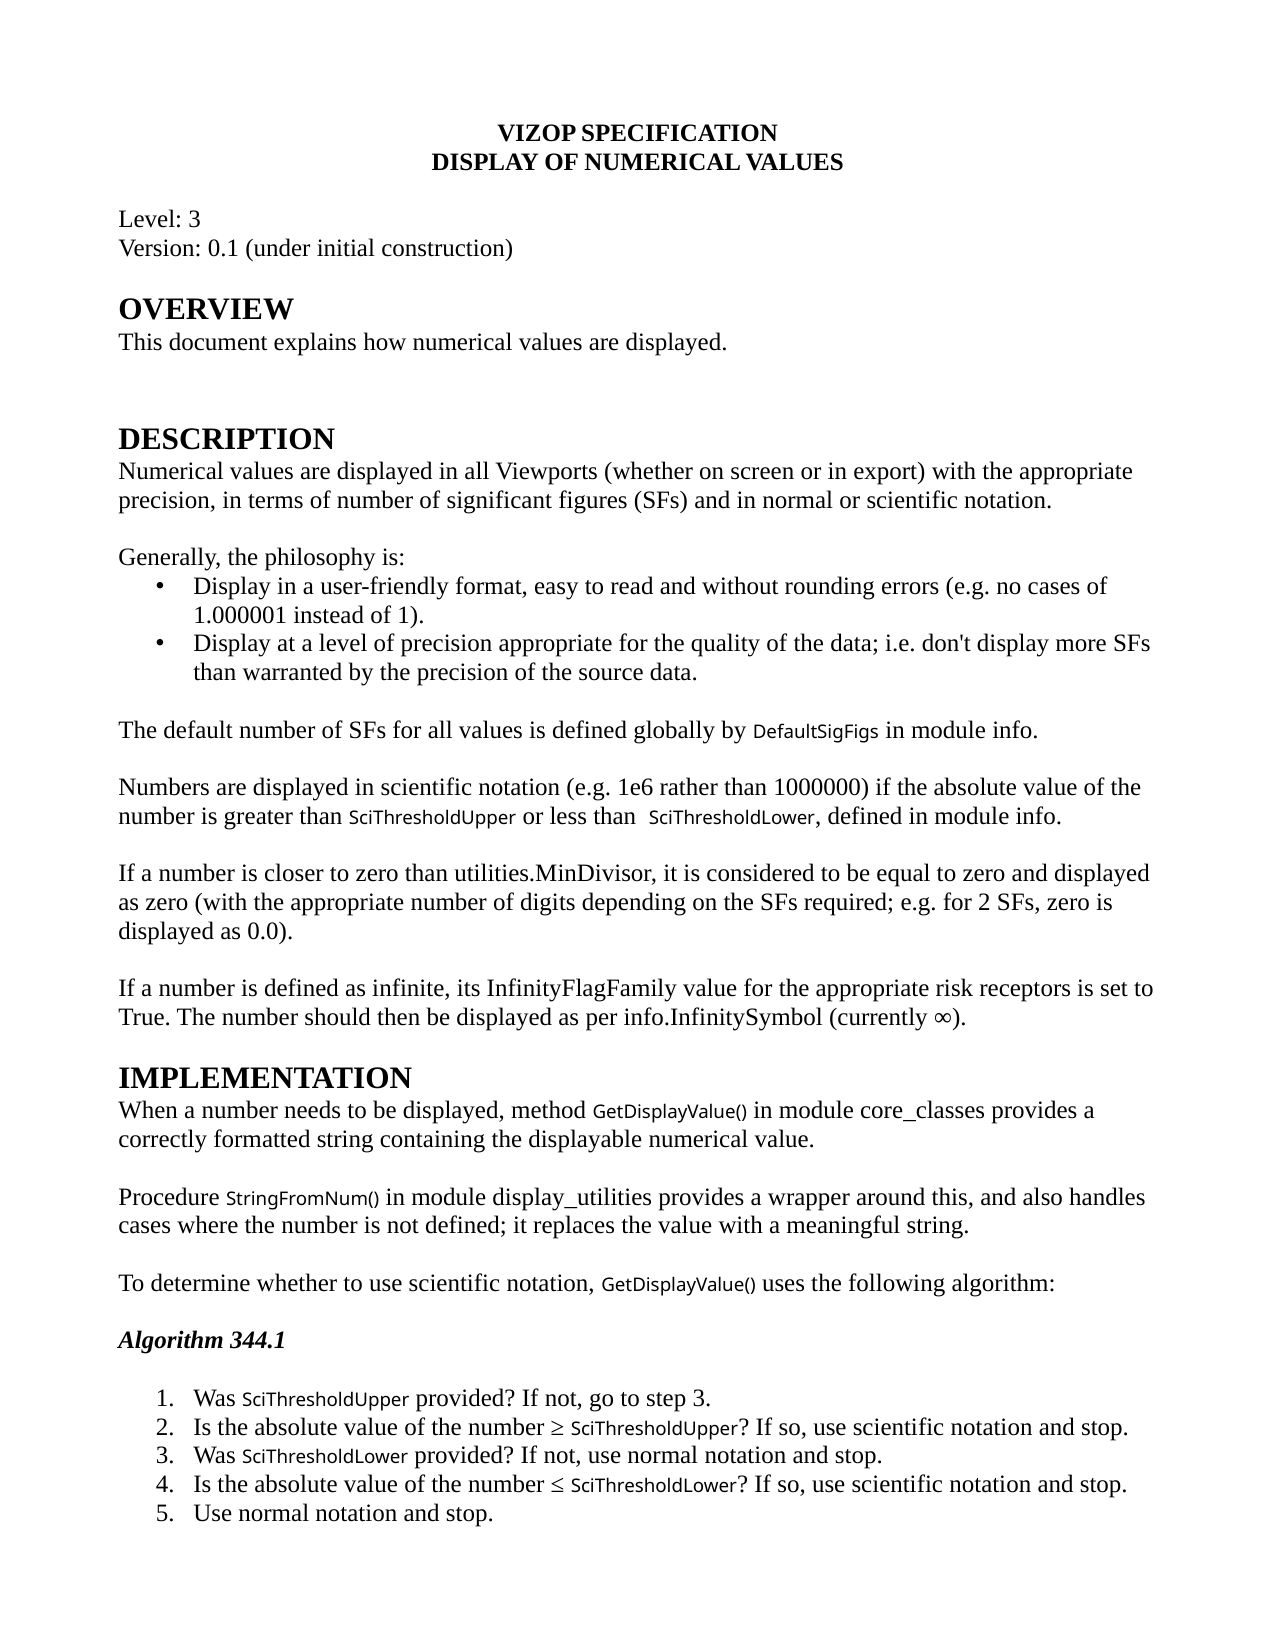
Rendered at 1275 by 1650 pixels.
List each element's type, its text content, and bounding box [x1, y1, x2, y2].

list Was SciThresholdLower provided? If not, use normal notation and stop. [156, 1441, 1157, 1469]
text Algorithm 344.1 [118, 1326, 1157, 1354]
list Was SciThresholdUpper provided? If not, go to step 3. [156, 1383, 1157, 1412]
text Numbers are displayed in scientific notation (e.g. 1e6 rather than 1000000) if the absolute value of the number is greater than SciThresholdUpper or less than SciThresholdLower, defined in module info. [118, 772, 1157, 830]
list Display in a user-friendly format, easy to read and without rounding errors (e.g. no cases of 1.000001 instead of 1). [156, 571, 1157, 628]
text DESCRIPTION [118, 420, 1157, 456]
text When a number needs to be displayed, method GetDisplayValue() in module core_classes provides a correctly formatted string containing the displayable numerical value. [118, 1096, 1157, 1153]
text To determine whether to use scientific notation, GetDisplayValue() uses the following algorithm: [118, 1268, 1157, 1297]
list Is the absolute value of the number ≤ SciThresholdLower? If so, use scientific notation and stop. [156, 1469, 1157, 1498]
list Is the absolute value of the number ≥ SciThresholdUpper? If so, use scientific notation and stop. [156, 1412, 1157, 1441]
text Numerical values are displayed in all Viewports (whether on screen or in export) with the appropriate precision, in terms of number of significant figures (SFs) and in normal or scientific notation. [118, 456, 1157, 513]
text Procedure StringFromNum() in module display_utilities provides a wrapper around this, and also handles cases where the number is not defined; it replaces the value with a meaningful string. [118, 1182, 1157, 1239]
text The default number of SFs for all values is defined globally by DefaultSigFigs in module info. [118, 715, 1157, 743]
text Generally, the philosophy is: [118, 542, 1157, 571]
text DISPLAY OF NUMERICAL VALUES [118, 147, 1157, 176]
text Level: 3 [118, 204, 1157, 233]
text IMPLEMENTATION [118, 1060, 1157, 1096]
text VIZOP SPECIFICATION [118, 118, 1157, 147]
text This document explains how numerical values are displayed. [118, 327, 1157, 355]
text If a number is defined as infinite, its InfinityFlagFamily value for the appropriate risk receptors is set to True. The number should then be displayed as per info.InfinitySymbol (currently ∞). [118, 973, 1157, 1031]
text Version: 0.1 (under initial construction) [118, 233, 1157, 262]
list Use normal notation and stop. [156, 1498, 1157, 1527]
list Display at a level of precision appropriate for the quality of the data; i.e. don't display more SFs than warranted by the precision of the source data. [156, 628, 1157, 686]
text If a number is closer to zero than utilities.MinDivisor, it is considered to be equal to zero and displayed as zero (with the appropriate number of digits depending on the SFs required; e.g. for 2 SFs, zero is displayed as 0.0). [118, 858, 1157, 945]
text OVERVIEW [118, 291, 1157, 327]
